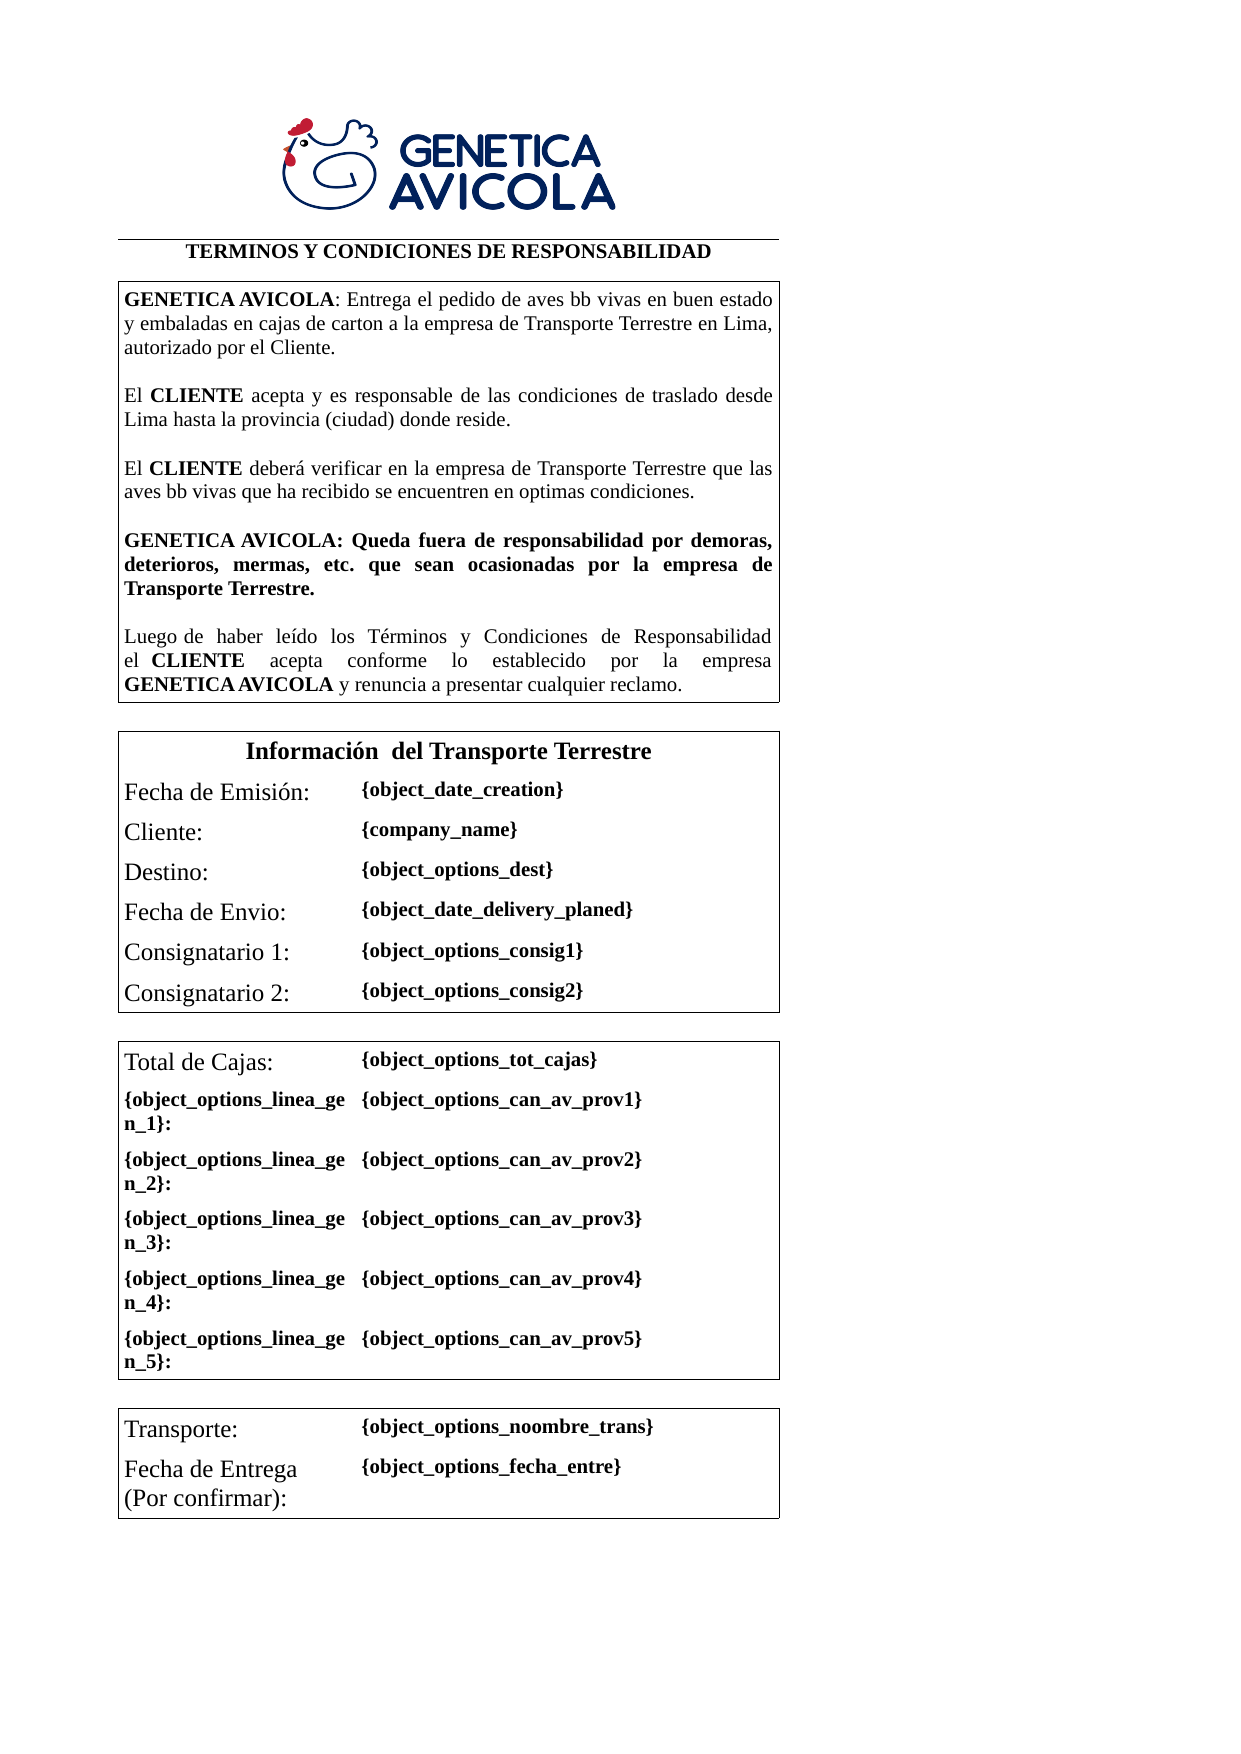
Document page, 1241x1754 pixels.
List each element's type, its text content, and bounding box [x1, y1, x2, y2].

table_cell [356, 1380, 779, 1408]
table_cell {object_options_can_av_prov1} [356, 1081, 779, 1141]
table_cell Consignatario 2: [119, 972, 356, 1012]
table_cell {object_options_linea_gen_3}: [119, 1201, 356, 1260]
table_cell Fecha de Entrega (Por confirmar): [119, 1449, 356, 1517]
table_cell [118, 1380, 356, 1408]
table_cell {object_options_linea_gen_1}: [119, 1081, 356, 1141]
table_cell {object_date_delivery_planed} [356, 892, 779, 932]
table_cell {object_options_can_av_prov5} [356, 1320, 779, 1379]
table_cell {object_options_consig2} [356, 972, 779, 1012]
table_cell Transporte: [119, 1409, 356, 1448]
table_cell {company_name} [356, 811, 779, 851]
table_cell GENETICA AVICOLA: Entrega el pedido de aves bb vivas en buen estado y embaladas en cajas de carton a la empresa de Transporte Terrestre en Lima, autorizado por el Cliente. El CLIENTE acepta y es responsable de las condiciones de traslado desde Lima hasta la provincia (ciudad) donde reside. El CLIENTE deberá verificar en la empresa de Transporte Terrestre que las aves bb vivas que ha recibido se encuentren en optimas condiciones. GENETICA AVICOLA: Queda fuera de responsabilidad por demoras, deterioros, mermas, etc. que sean ocasionadas por la empresa de Transporte Terrestre. Luego de haber leído los Términos y Condiciones de Responsabilidad el CLIENTE acepta conforme lo establecido por la empresa GENETICA AVICOLA y renuncia a presentar cualquier reclamo. [119, 282, 779, 702]
table_cell {object_options_dest} [356, 851, 779, 892]
table_cell {object_options_noombre_trans} [356, 1409, 779, 1448]
table_header Información del Transporte Terrestre [119, 732, 779, 771]
table_cell Destino: [119, 851, 356, 892]
table_cell Cliente: [119, 811, 356, 851]
table_cell {object_options_consig1} [356, 932, 779, 972]
table_cell Fecha de Emisión: [119, 771, 356, 811]
table_cell {object_options_linea_gen_2}: [119, 1141, 356, 1201]
table_cell Fecha de Envio: [119, 892, 356, 932]
table_cell Total de Cajas: [119, 1042, 356, 1081]
table_cell {object_options_tot_cajas} [356, 1042, 779, 1081]
table_header TERMINOS Y CONDICIONES DE RESPONSABILIDAD [118, 240, 779, 281]
table_cell Consignatario 1: [119, 932, 356, 972]
table_cell [356, 1013, 779, 1041]
table_cell {object_options_can_av_prov4} [356, 1260, 779, 1320]
table_cell [118, 1013, 356, 1041]
picture [282, 118, 616, 210]
table_cell {object_options_linea_gen_5}: [119, 1320, 356, 1379]
table_cell {object_date_creation} [356, 771, 779, 811]
table_cell {object_options_fecha_entre} [356, 1449, 779, 1517]
table_cell {object_options_can_av_prov3} [356, 1201, 779, 1260]
table_cell {object_options_linea_gen_4}: [119, 1260, 356, 1320]
table_cell {object_options_can_av_prov2} [356, 1141, 779, 1201]
